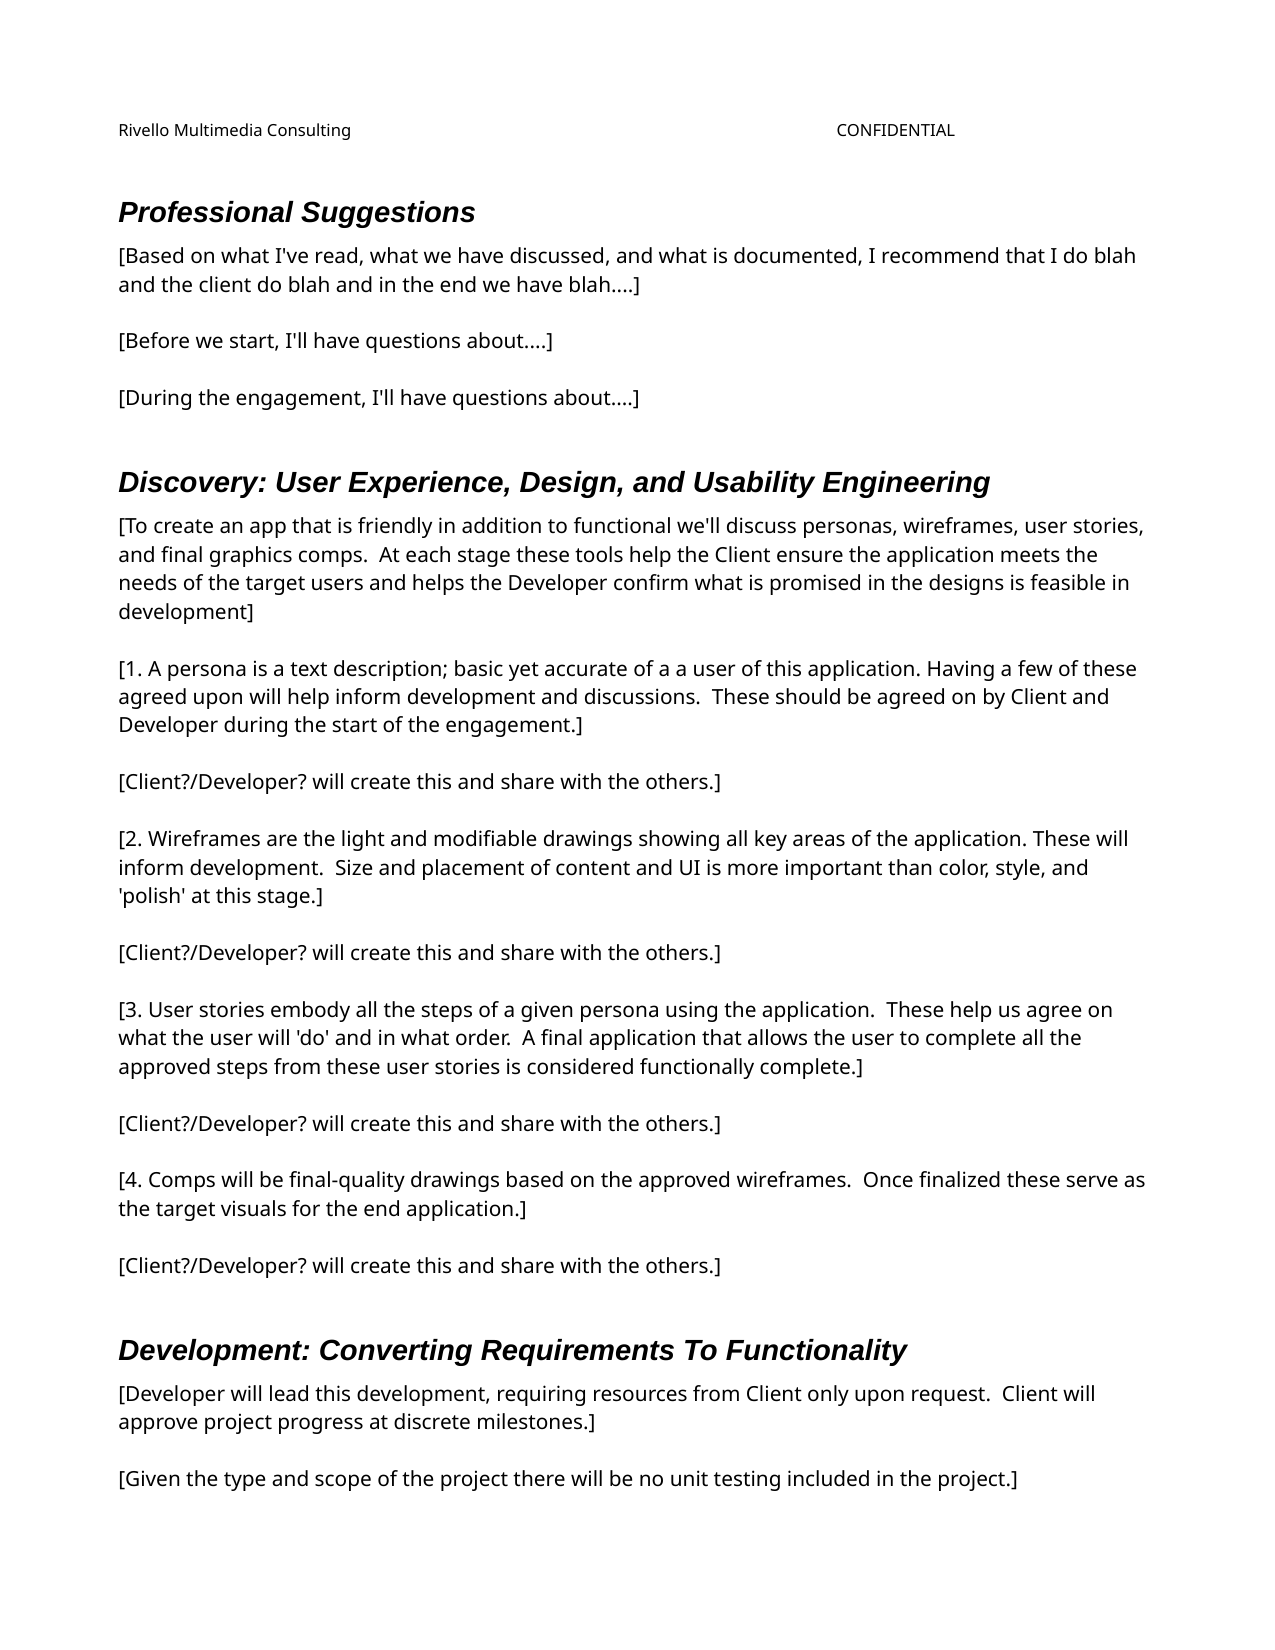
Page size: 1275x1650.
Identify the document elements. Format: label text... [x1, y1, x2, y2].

subtitle Professional Suggestions [118, 195, 1157, 229]
text [Given the type and scope of the project there will be no unit testing included in the project.] [118, 1464, 1157, 1492]
text [Before we start, I'll have questions about....] [118, 327, 1157, 355]
subtitle Development: Converting Requirements To Functionality [118, 1333, 1157, 1366]
text [1. A persona is a text description; basic yet accurate of a a user of this application. Having a few of these agreed upon will help inform development and discussions. These should be agreed on by Client and Developer during the start of the engagement.] [118, 654, 1157, 739]
text [Developer will lead this development, requiring resources from Client only upon request. Client will approve project progress at discrete milestones.] [118, 1379, 1157, 1436]
text [3. User stories embody all the steps of a given persona using the application. These help us agree on what the user will 'do' and in what order. A final application that allows the user to complete all the approved steps from these user stories is considered functionally complete.] [118, 995, 1157, 1080]
text [Based on what I've read, what we have discussed, and what is documented, I recommend that I do blah and the client do blah and in the end we have blah....] [118, 241, 1157, 298]
text [During the engagement, I'll have questions about....] [118, 383, 1157, 412]
text [4. Comps will be final-quality drawings based on the approved wireframes. Once finalized these serve as the target visuals for the end application.] [118, 1166, 1157, 1222]
text [To create an app that is friendly in addition to functional we'll discuss personas, wireframes, user stories, and final graphics comps. At each stage these tools help the Client ensure the application meets the needs of the target users and helps the Developer confirm what is promised in the designs is feasible in development] [118, 511, 1157, 625]
text [Client?/Developer? will create this and share with the others.] [118, 938, 1157, 966]
text [Client?/Developer? will create this and share with the others.] [118, 1251, 1157, 1279]
text [Client?/Developer? will create this and share with the others.] [118, 1109, 1157, 1137]
text [2. Wireframes are the light and modifiable drawings showing all key areas of the application. These will inform development. Size and placement of content and UI is more important than color, style, and 'polish' at this stage.] [118, 824, 1157, 909]
subtitle Discovery: User Experience, Design, and Usability Engineering [118, 465, 1157, 499]
text [Client?/Developer? will create this and share with the others.] [118, 767, 1157, 796]
